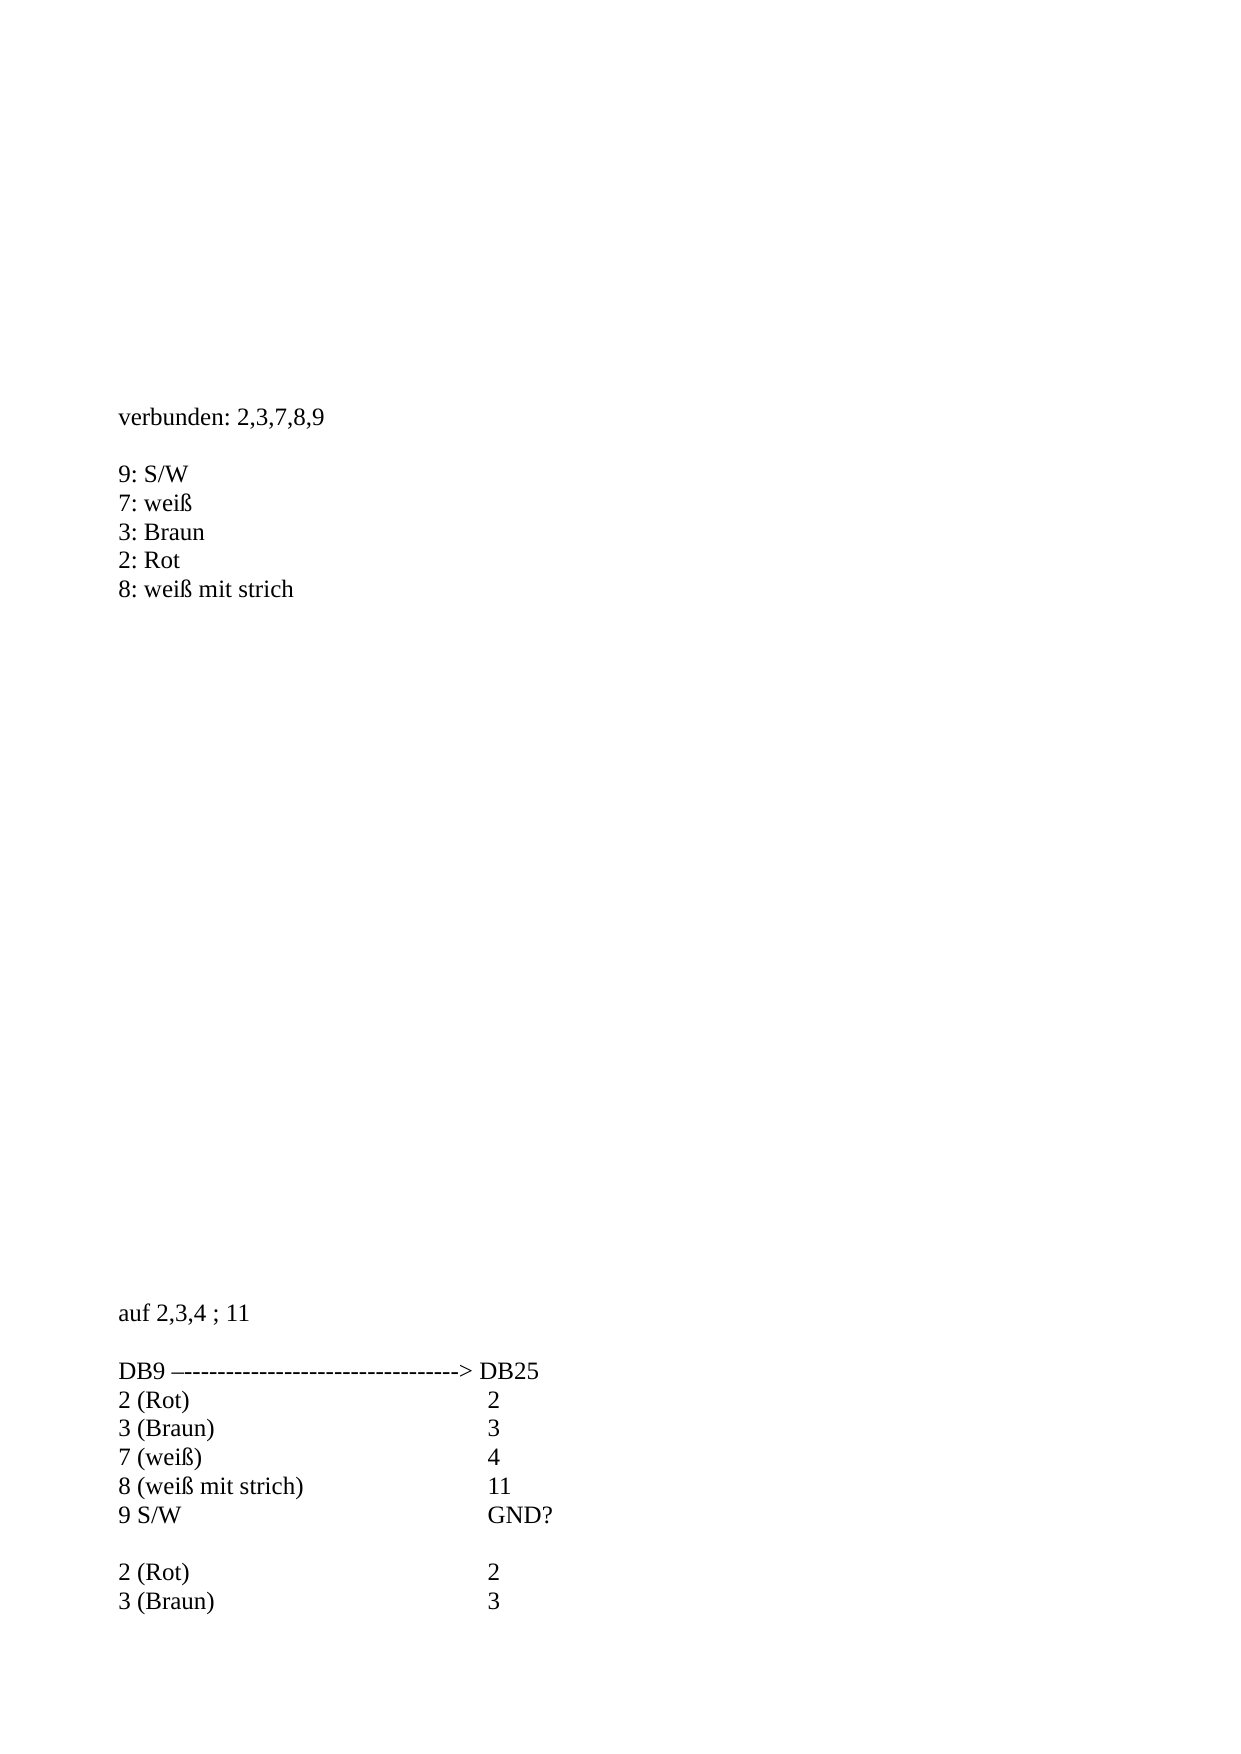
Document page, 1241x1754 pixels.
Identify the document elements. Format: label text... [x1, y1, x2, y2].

text 7 (weiß) 4 [118, 1442, 1122, 1471]
text 3 (Braun) 3 [118, 1413, 1122, 1442]
text 2: Rot [118, 545, 1122, 574]
text DB9 –---------------------------------> DB25 [118, 1356, 1122, 1385]
text 8 (weiß mit strich) 11 [118, 1471, 1122, 1500]
text auf 2,3,4 ; 11 [118, 1298, 1122, 1327]
text 2 (Rot) 2 [118, 1385, 1122, 1413]
text 7: weiß [118, 488, 1122, 517]
text verbunden: 2,3,7,8,9 [118, 402, 1122, 430]
text 2 (Rot) 2 [118, 1557, 1122, 1586]
text 3: Braun [118, 517, 1122, 545]
text 3 (Braun) 3 [118, 1586, 1122, 1615]
text 9: S/W [118, 459, 1122, 488]
text 8: weiß mit strich [118, 574, 1122, 603]
text 9 S/W GND? [118, 1500, 1122, 1528]
